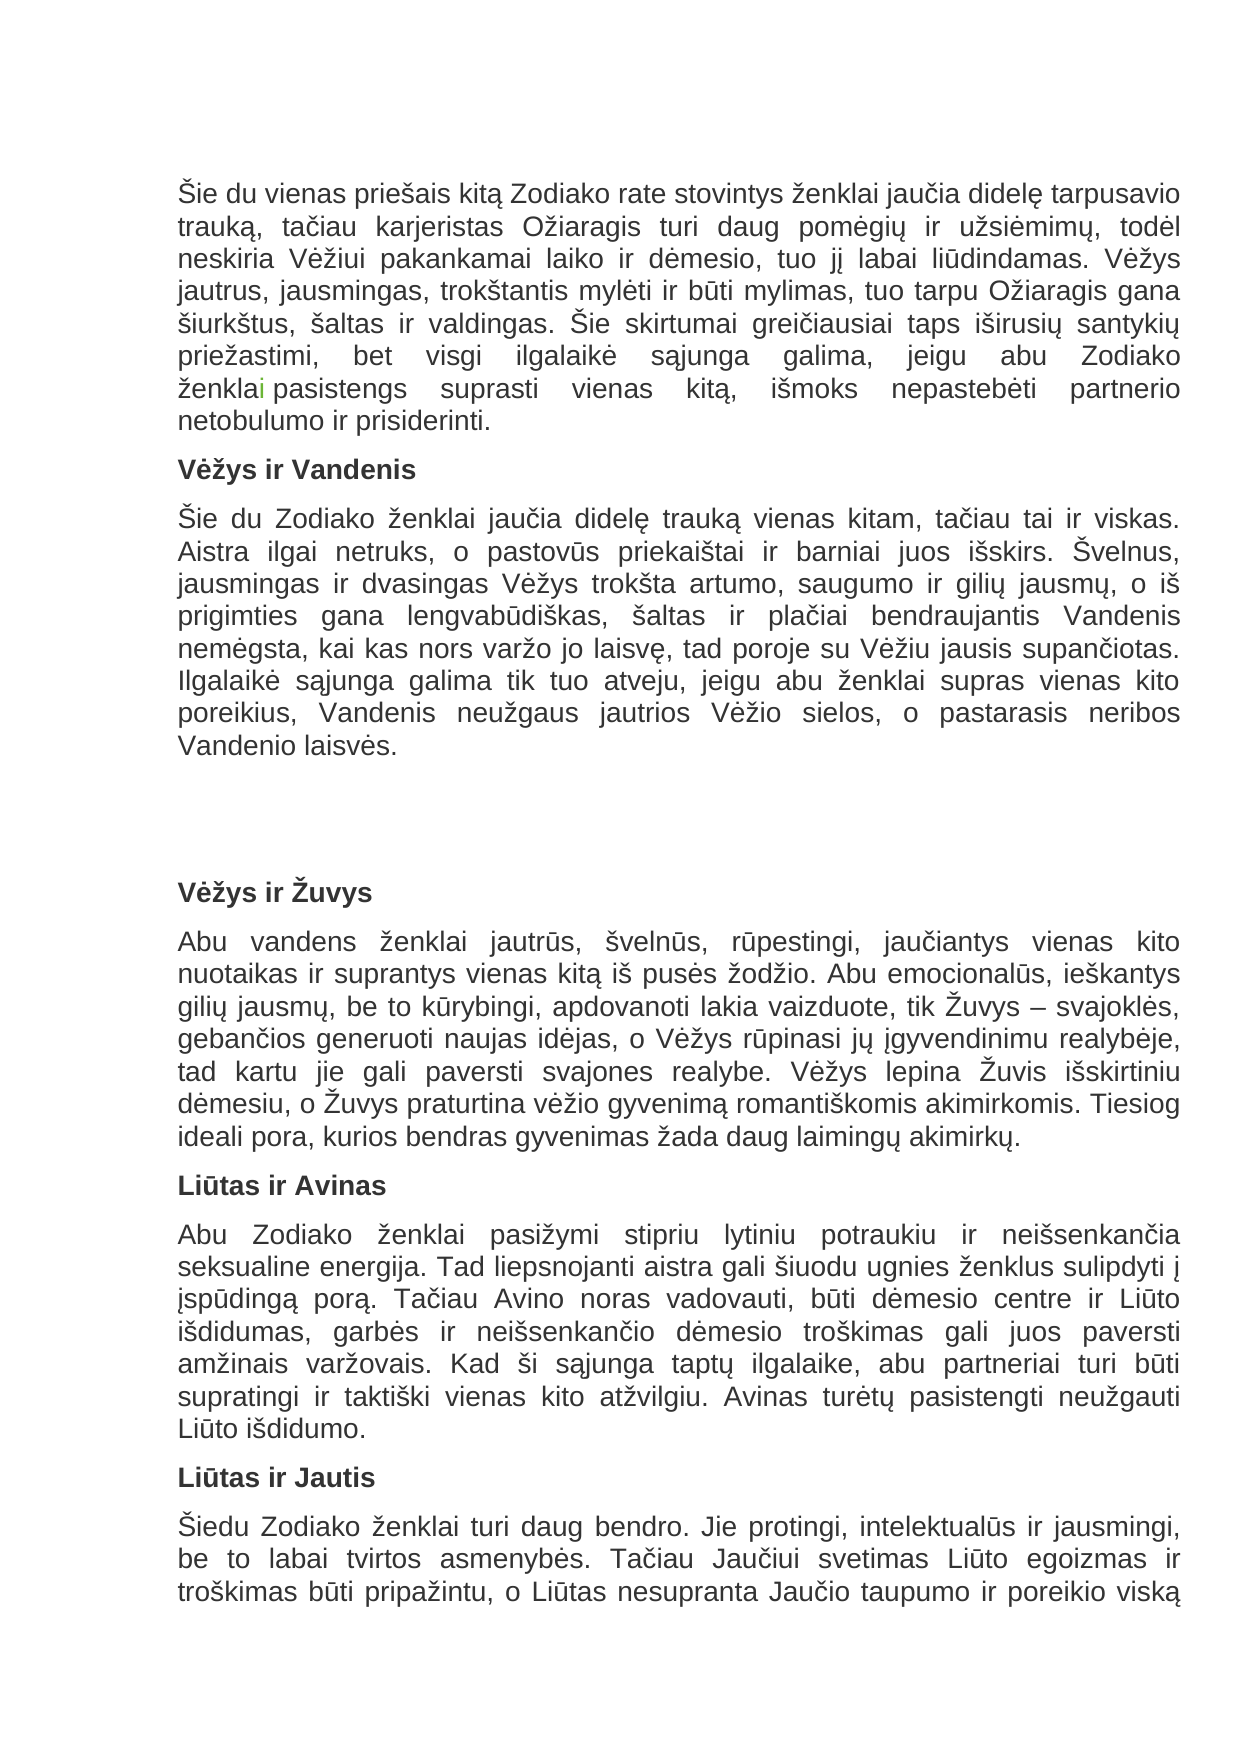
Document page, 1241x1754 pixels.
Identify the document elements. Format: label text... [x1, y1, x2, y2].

text Šie du Zodiako ženklai jaučia didelę trauką vienas kitam, tačiau tai ir viskas. Aistra ilgai netruks, o pastovūs priekaištai ir barniai juos išskirs. Švelnus, jausmingas ir dvasingas Vėžys trokšta artumo, saugumo ir gilių jausmų, o iš prigimties gana lengvabūdiškas, šaltas ir plačiai bendraujantis Vandenis nemėgsta, kai kas nors varžo jo laisvę, tad poroje su Vėžiu jausis supančiotas. Ilgalaikė sąjunga galima tik tuo atveju, jeigu abu ženklai supras vienas kito poreikius, Vandenis neužgaus jautrios Vėžio sielos, o pastarasis neribos Vandenio laisvės. [177, 502, 1181, 761]
text Vėžys ir Žuvys [177, 876, 1181, 908]
text Šie du vienas priešais kitą Zodiako rate stovintys ženklai jaučia didelę tarpusavio trauką, tačiau karjeristas Ožiaragis turi daug pomėgių ir užsiėmimų, todėl neskiria Vėžiui pakankamai laiko ir dėmesio, tuo jį labai liūdindamas. Vėžys jautrus, jausmingas, trokštantis mylėti ir būti mylimas, tuo tarpu Ožiaragis gana šiurkštus, šaltas ir valdingas. Šie skirtumai greičiausiai taps iširusių santykių priežastimi, bet visgi ilgalaikė sąjunga galima, jeigu abu Zodiako ženklai pasistengs suprasti vienas kitą, išmoks nepastebėti partnerio netobulumo ir prisiderinti. [177, 177, 1181, 436]
text Abu Zodiako ženklai pasižymi stipriu lytiniu potraukiu ir neišsenkančia seksualine energija. Tad liepsnojanti aistra gali šiuodu ugnies ženklus sulipdyti į įspūdingą porą. Tačiau Avino noras vadovauti, būti dėmesio centre ir Liūto išdidumas, garbės ir neišsenkančio dėmesio troškimas gali juos paversti amžinais varžovais. Kad ši sąjunga taptų ilgalaike, abu partneriai turi būti supratingi ir taktiški vienas kito atžvilgiu. Avinas turėtų pasistengti neužgauti Liūto išdidumo. [177, 1218, 1181, 1444]
text Liūtas ir Jautis [177, 1461, 1181, 1493]
text Abu vandens ženklai jautrūs, švelnūs, rūpestingi, jaučiantys vienas kito nuotaikas ir suprantys vienas kitą iš pusės žodžio. Abu emocionalūs, ieškantys gilių jausmų, be to kūrybingi, apdovanoti lakia vaizduote, tik Žuvys – svajoklės, gebančios generuoti naujas idėjas, o Vėžys rūpinasi jų įgyvendinimu realybėje, tad kartu jie gali paversti svajones realybe. Vėžys lepina Žuvis išskirtiniu dėmesiu, o Žuvys praturtina vėžio gyvenimą romantiškomis akimirkomis. Tiesiog ideali pora, kurios bendras gyvenimas žada daug laimingų akimirkų. [177, 925, 1181, 1152]
text Vėžys ir Vandenis [177, 453, 1181, 485]
text Šiedu Zodiako ženklai turi daug bendro. Jie protingi, intelektualūs ir jausmingi, be to labai tvirtos asmenybės. Tačiau Jaučiui svetimas Liūto egoizmas ir troškimas būti pripažintu, o Liūtas nesupranta Jaučio taupumo ir poreikio viską [177, 1510, 1181, 1607]
text Liūtas ir Avinas [177, 1168, 1181, 1201]
